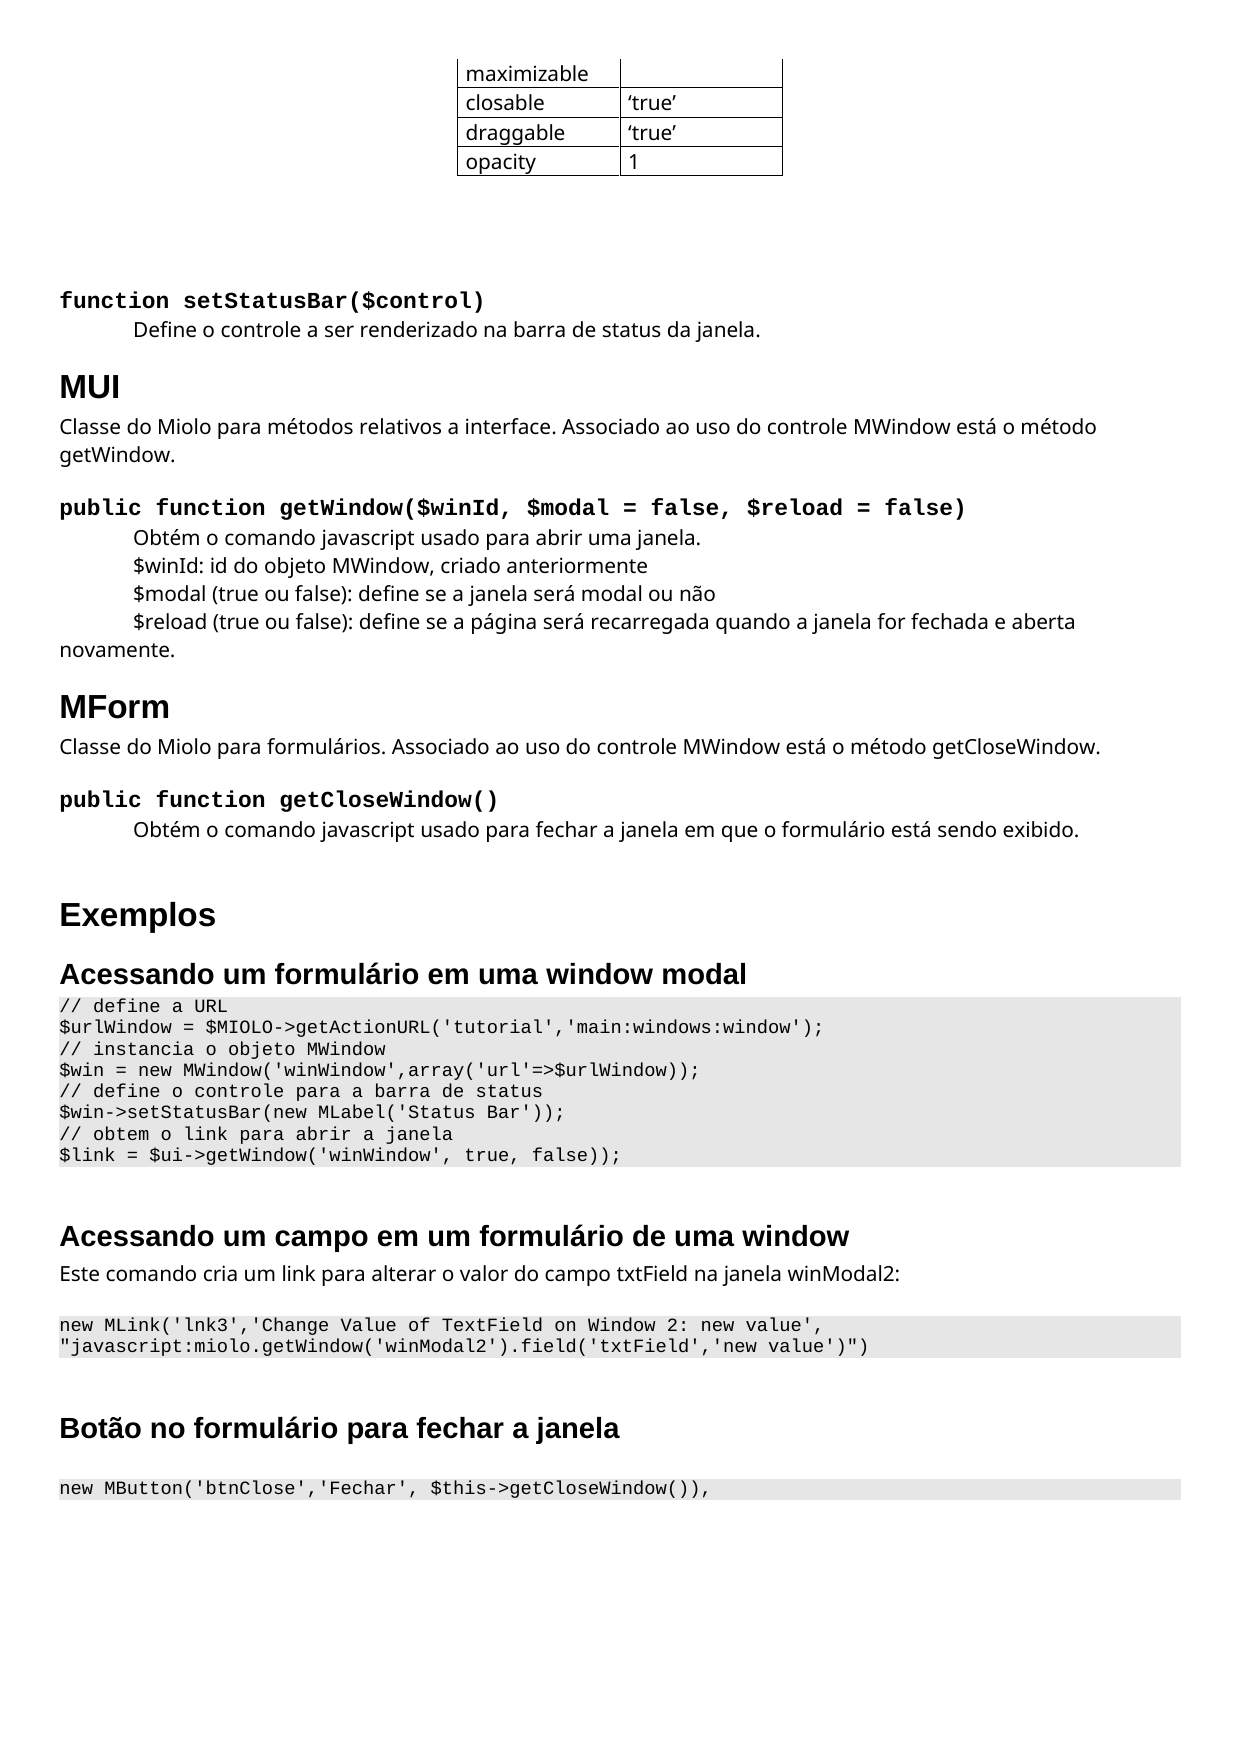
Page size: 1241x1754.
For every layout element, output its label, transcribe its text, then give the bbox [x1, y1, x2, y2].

table_cell [621, 59, 782, 87]
table_cell ‘true’ [621, 118, 782, 146]
subtitle Acessando um formulário em uma window modal [59, 958, 1181, 991]
text // obtem o link para abrir a janela [59, 1125, 1181, 1146]
table_cell closable [458, 88, 619, 117]
text // define a URL [59, 997, 1181, 1018]
subtitle Exemplos [59, 896, 1181, 933]
text $link = $ui->getWindow('winWindow', true, false)); [59, 1146, 1181, 1167]
table_cell maximizable [458, 59, 619, 87]
text Classe do Miolo para formulários. Associado ao uso do controle MWindow está o método getCloseWindow. [59, 732, 1181, 760]
text $modal (true ou false): define se a janela será modal ou não [59, 579, 1181, 607]
text Classe do Miolo para métodos relativos a interface. Associado ao uso do controle MWindow está o método getWindow. [59, 412, 1181, 468]
text public function getCloseWindow() [59, 788, 1181, 815]
table_cell ‘true’ [621, 88, 782, 117]
text $reload (true ou false): define se a página será recarregada quando a janela for fechada e aberta novamente. [59, 607, 1181, 664]
text $win->setStatusBar(new MLabel('Status Bar')); [59, 1103, 1181, 1125]
text // instancia o objeto MWindow [59, 1040, 1181, 1061]
text new MButton('btnClose','Fechar', $this->getCloseWindow()), [59, 1479, 1181, 1500]
text $win = new MWindow('winWindow',array('url'=>$urlWindow)); [59, 1061, 1181, 1082]
text // define o controle para a barra de status [59, 1082, 1181, 1103]
subtitle Acessando um campo em um formulário de uma window [59, 1220, 1181, 1253]
text Obtém o comando javascript usado para fechar a janela em que o formulário está sendo exibido. [59, 815, 1181, 843]
text public function getWindow($winId, $modal = false, $reload = false) [59, 496, 1181, 523]
text Este comando cria um link para alterar o valor do campo txtField na janela winModal2: [59, 1259, 1181, 1288]
subtitle MUI [59, 368, 1181, 406]
table_cell opacity [458, 147, 619, 175]
table_cell 1 [621, 147, 782, 175]
table_cell draggable [458, 118, 619, 146]
text new MLink('lnk3','Change Value of TextField on Window 2: new value', "javascript:miolo.getWindow('winModal2').field('txtField','new value')") [59, 1316, 1181, 1358]
subtitle MForm [59, 689, 1181, 726]
subtitle Botão no formulário para fechar a janela [59, 1412, 1181, 1444]
text Obtém o comando javascript usado para abrir uma janela. [59, 523, 1181, 551]
text $urlWindow = $MIOLO->getActionURL('tutorial','main:windows:window'); [59, 1018, 1181, 1040]
text Define o controle a ser renderizado na barra de status da janela. [59, 315, 1181, 343]
text $winId: id do objeto MWindow, criado anteriormente [59, 551, 1181, 579]
text function setStatusBar($control) [59, 289, 1181, 315]
